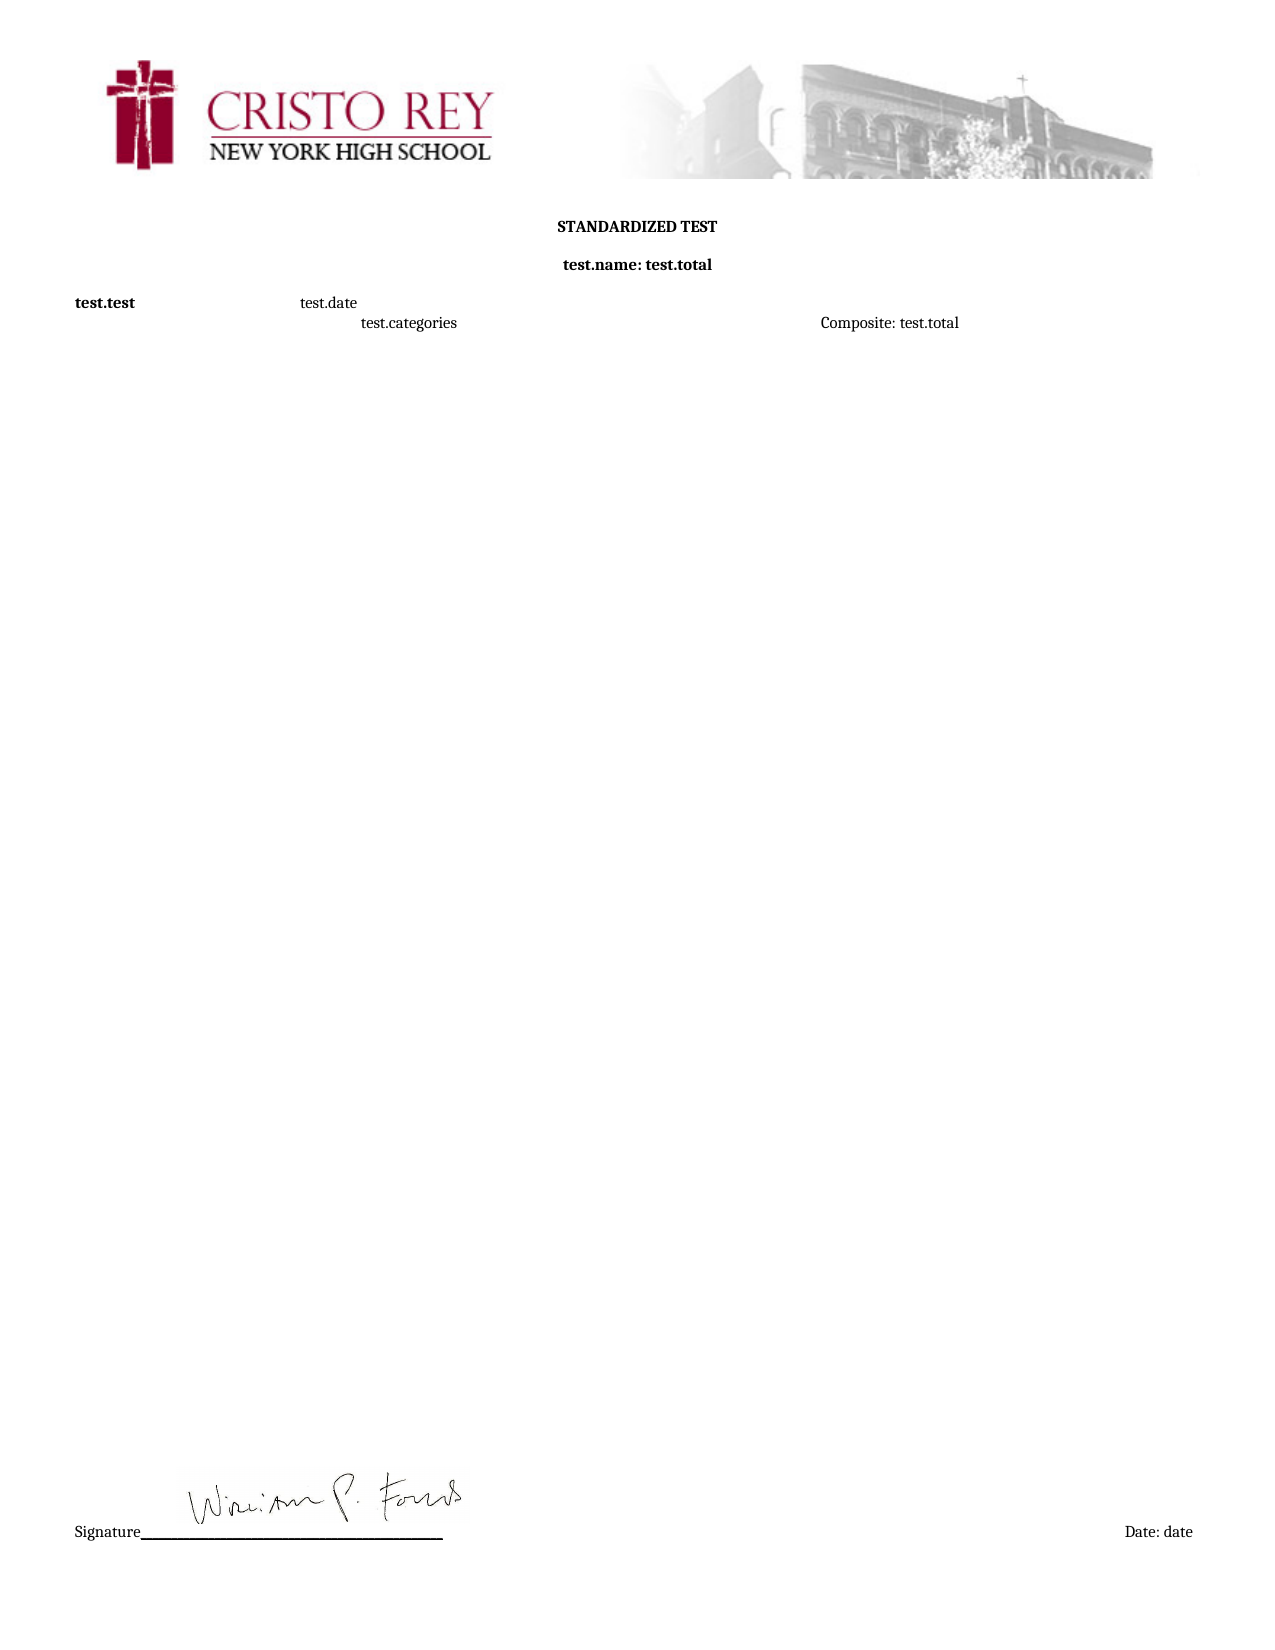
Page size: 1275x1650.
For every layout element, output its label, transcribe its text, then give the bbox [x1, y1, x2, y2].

text test.categories Composite: test.total [75, 313, 1200, 332]
text test.test test.date [75, 294, 1200, 313]
picture [175, 1466, 470, 1524]
text STANDARDIZED TEST [75, 217, 1200, 236]
text test.name: test.total [75, 256, 1200, 275]
picture [75, 60, 1200, 179]
